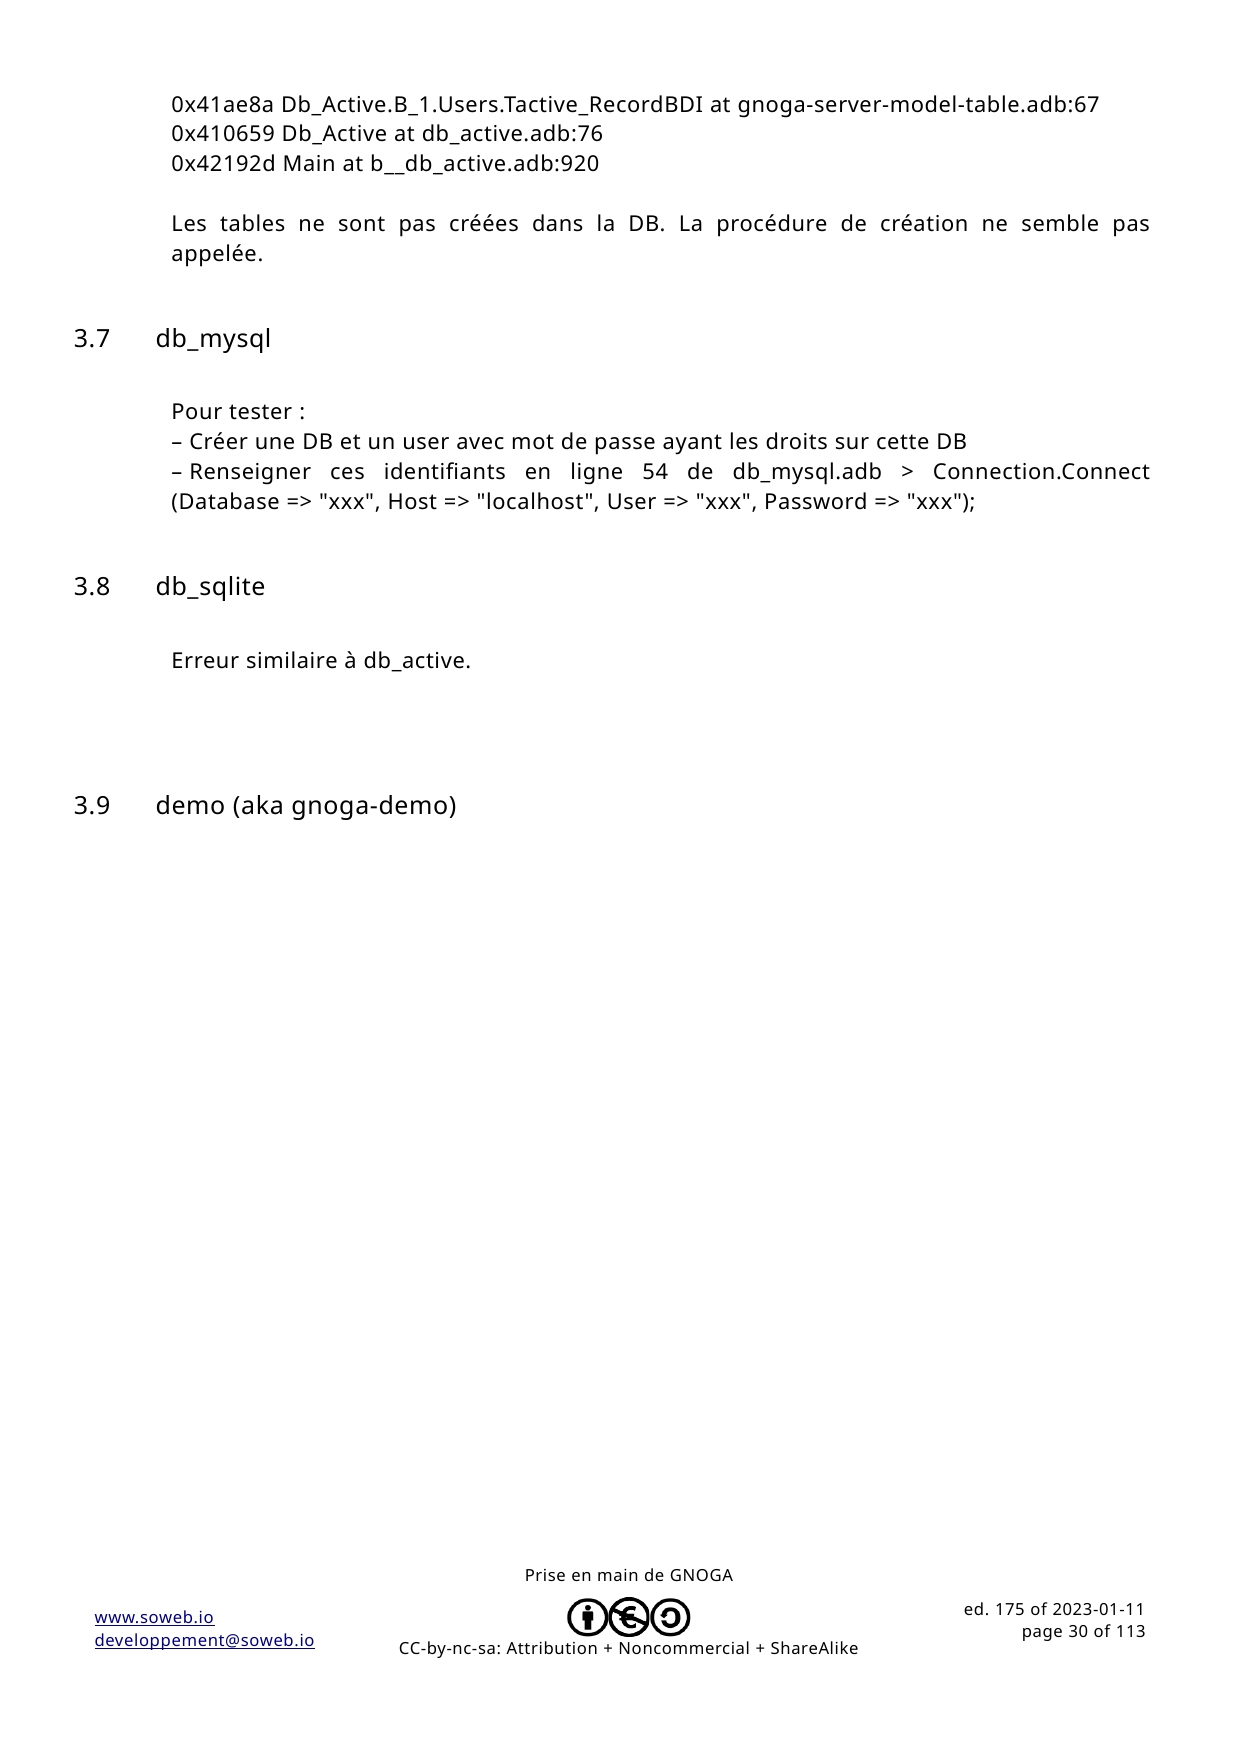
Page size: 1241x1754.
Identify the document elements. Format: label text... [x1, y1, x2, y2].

subtitle demo (aka gnoga-demo) [74, 787, 1152, 821]
text 0x42192d Main at b__db_active.adb:920 [171, 148, 1152, 178]
text – Créer une DB et un user avec mot de passe ayant les droits sur cette DB [171, 426, 1152, 456]
subtitle db_sqlite [74, 569, 1152, 603]
subtitle db_mysql [74, 321, 1152, 355]
text Les tables ne sont pas créées dans la DB. La procédure de création ne semble pas appelée. [171, 208, 1152, 267]
text 0x410659 Db_Active at db_active.adb:76 [171, 118, 1152, 148]
text Pour tester : [171, 396, 1152, 426]
picture [566, 1597, 691, 1637]
text Erreur similaire à db_active. [171, 644, 1152, 674]
text 0x41ae8a Db_Active.B_1.Users.Tactive_RecordBDI at gnoga-server-model-table.adb:67 [171, 88, 1152, 118]
text – Renseigner ces identifiants en ligne 54 de db_mysql.adb > Connection.Connect (Database => "xxx", Host => "localhost", User => "xxx", Password => "xxx"); [171, 456, 1152, 516]
